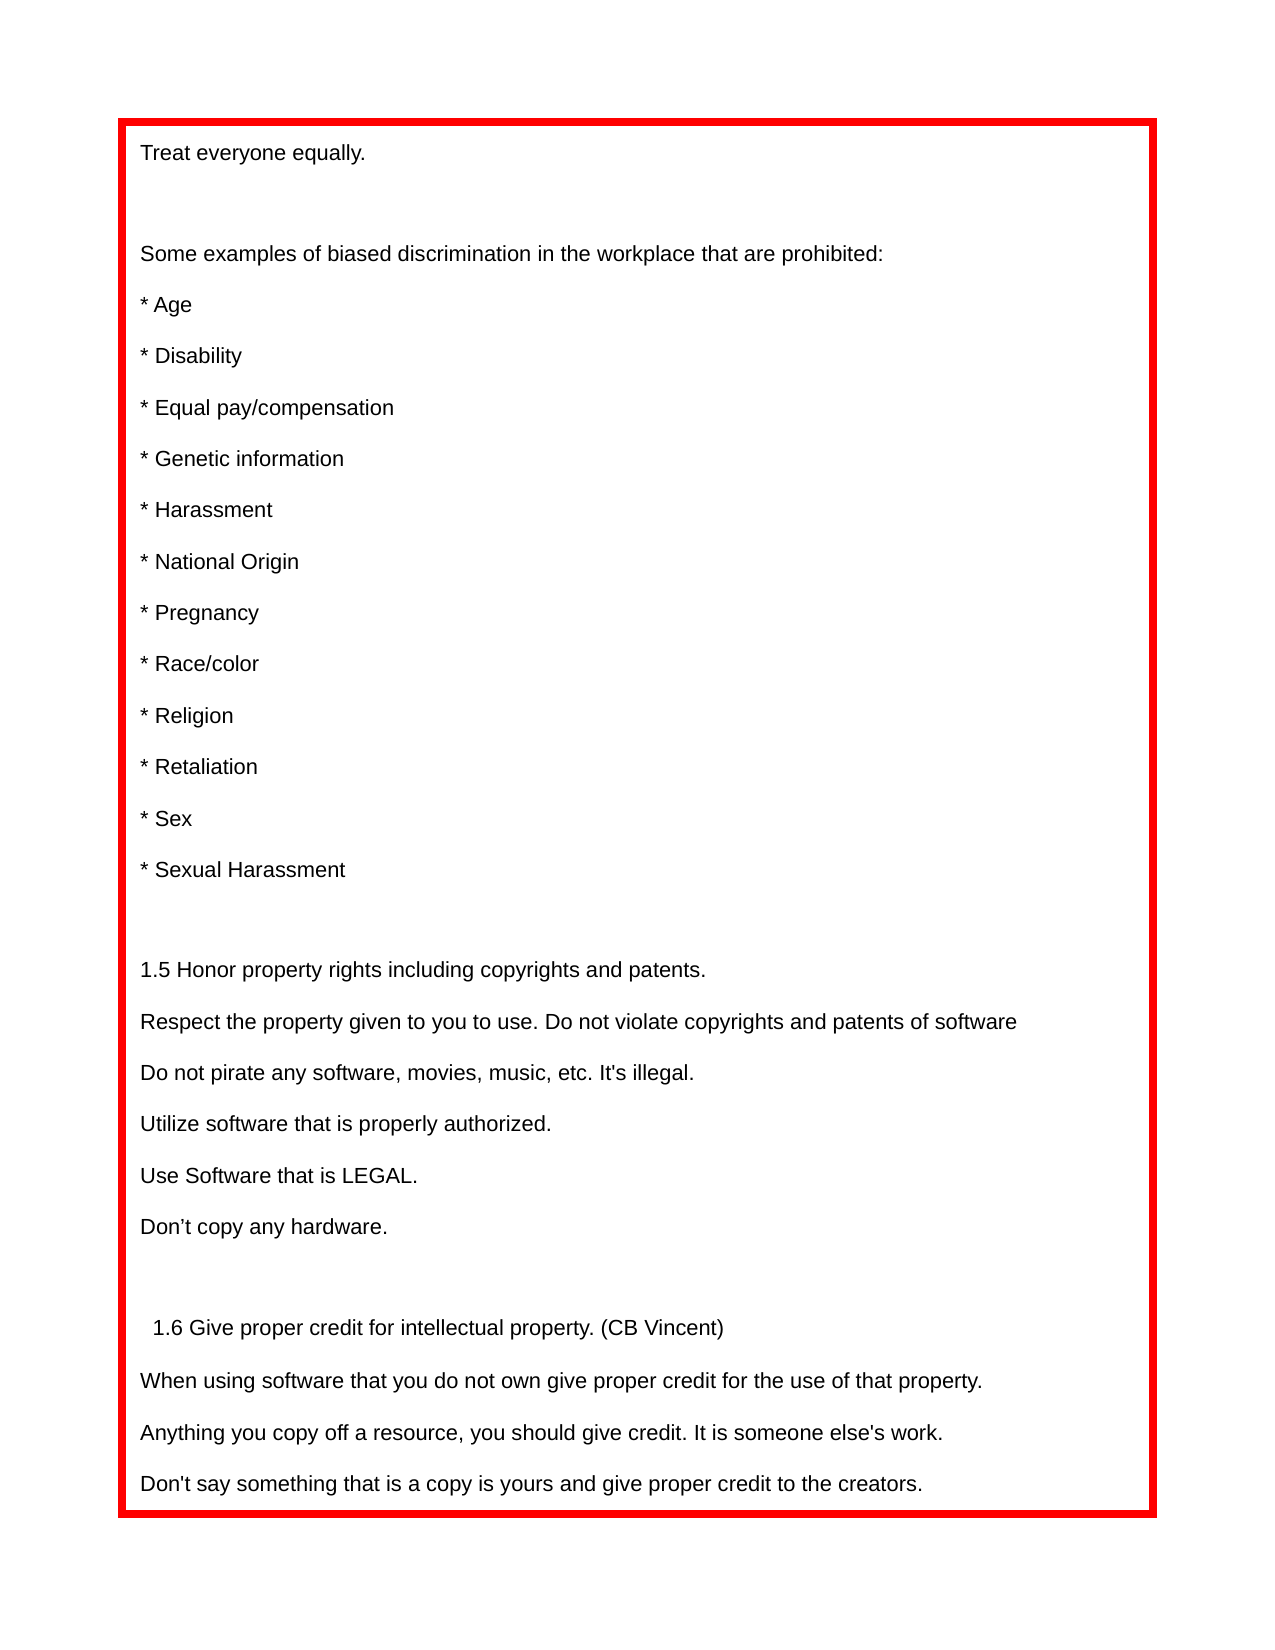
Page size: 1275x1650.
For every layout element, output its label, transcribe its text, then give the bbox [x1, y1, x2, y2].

text 1.5 Honor property rights including copyrights and patents. [126, 935, 1149, 982]
text Treat everyone equally. [126, 126, 1149, 165]
text Respect the property given to you to use. Do not violate copyrights and patents of software [126, 987, 1149, 1034]
text Utilize software that is properly authorized. [126, 1089, 1149, 1137]
text Don’t copy any hardware. [126, 1192, 1149, 1239]
text * Sexual Harassment [126, 835, 1149, 882]
text * Sex [126, 783, 1149, 831]
text * Pregnancy [126, 578, 1149, 625]
text 1.6 Give proper credit for intellectual property. (CB Vincent) [126, 1293, 1149, 1341]
text Use Software that is LEGAL. [126, 1141, 1149, 1188]
text Do not pirate any software, movies, music, etc. It's illegal. [126, 1038, 1149, 1085]
text * National Origin [126, 527, 1149, 574]
text Anything you copy off a resource, you should give credit. It is someone else's work. [126, 1398, 1149, 1445]
text * Harassment [126, 475, 1149, 522]
text When using software that you do not own give proper credit for the use of that property. [126, 1346, 1149, 1393]
text * Genetic information [126, 424, 1149, 471]
text * Retaliation [126, 732, 1149, 779]
text * Age [126, 270, 1149, 317]
text * Race/color [126, 629, 1149, 677]
text Some examples of biased discrimination in the workplace that are prohibited: [126, 219, 1149, 266]
text * Religion [126, 681, 1149, 728]
text Don't say something that is a copy is yours and give proper credit to the creators. [126, 1449, 1149, 1510]
text * Disability [126, 321, 1149, 368]
text * Equal pay/compensation [126, 373, 1149, 420]
